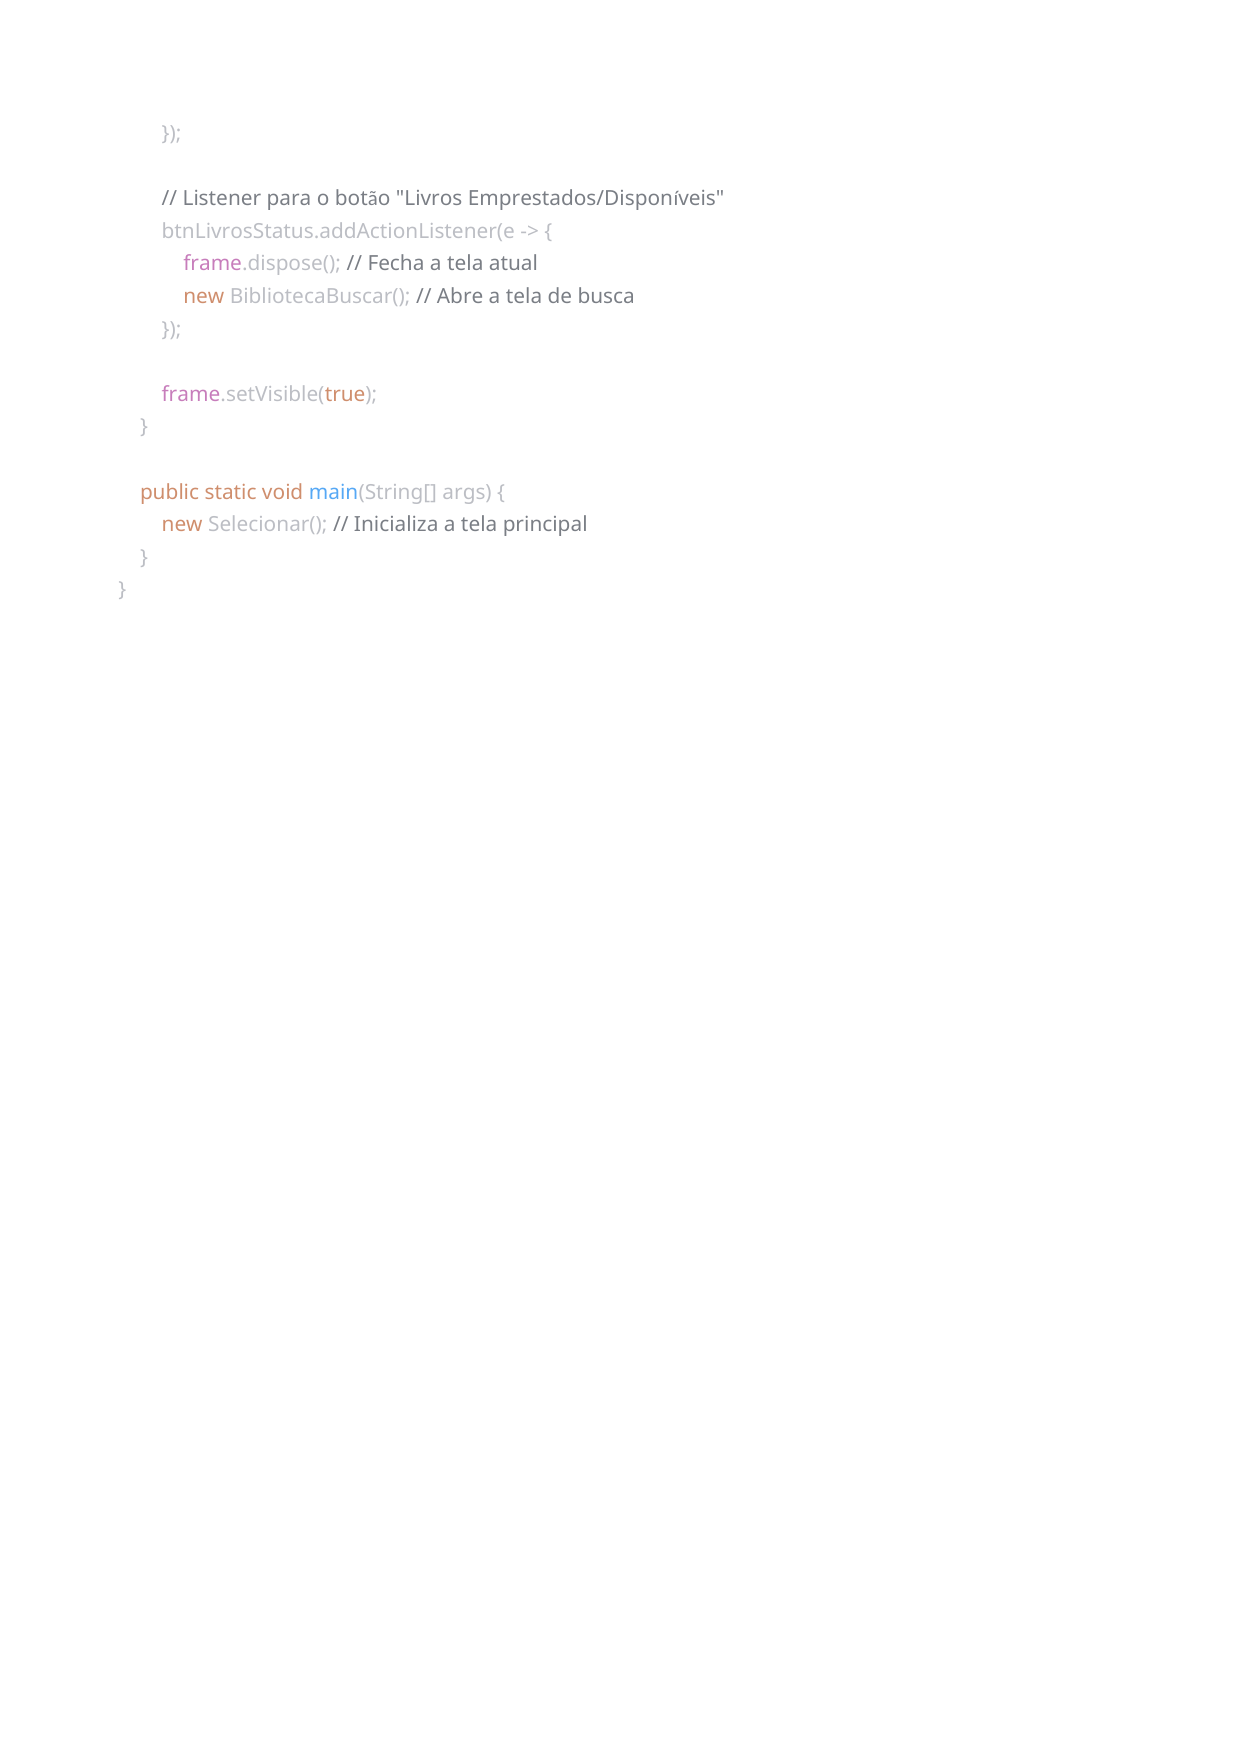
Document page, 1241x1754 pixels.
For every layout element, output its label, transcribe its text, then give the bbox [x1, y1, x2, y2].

text }); // Listener para o botão "Livros Emprestados/Disponíveis" btnLivrosStatus.addActionListener(e -> { frame.dispose(); // Fecha a tela atual new BibliotecaBuscar(); // Abre a tela de busca }); frame.setVisible(true); } public static void main(String[] args) { new Selecionar(); // Inicializa a tela principal } } [118, 118, 1122, 635]
